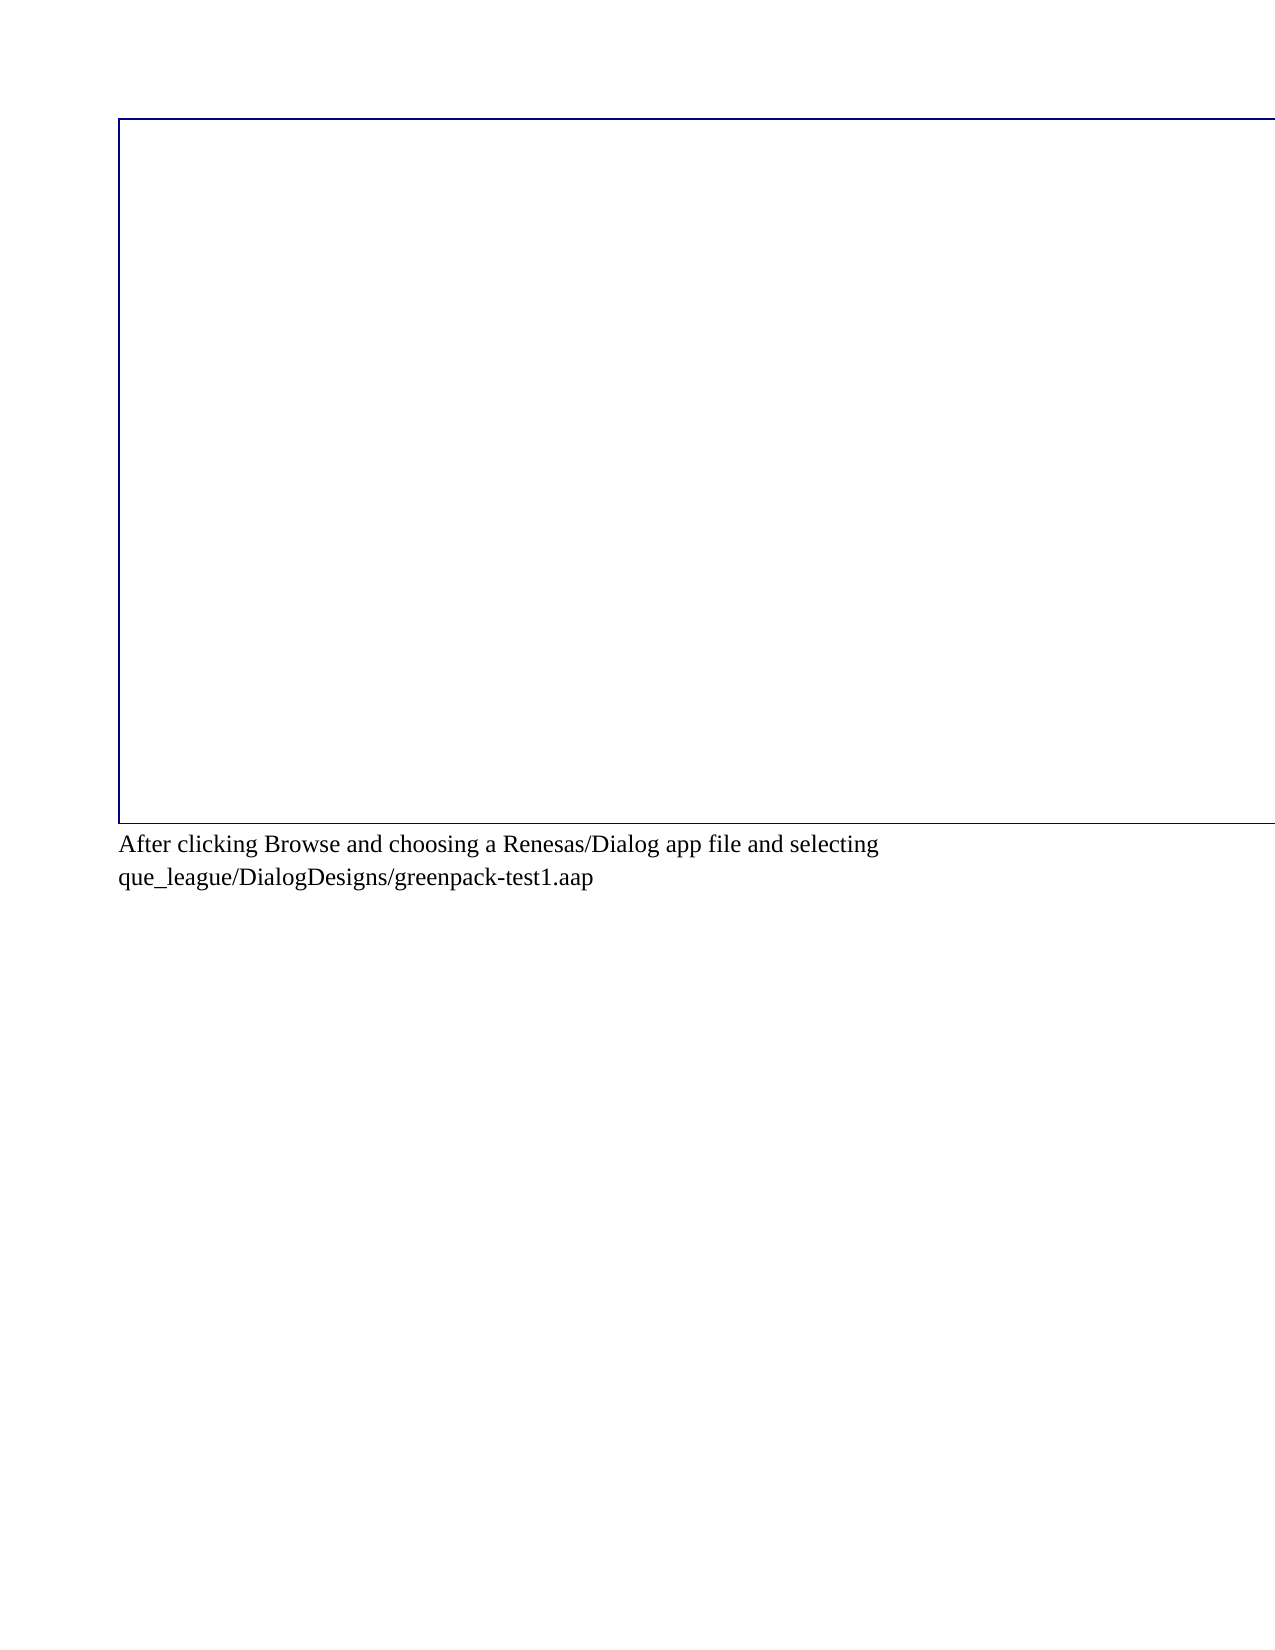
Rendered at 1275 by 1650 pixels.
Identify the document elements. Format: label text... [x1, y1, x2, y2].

text After clicking Browse and choosing a Renesas/Dialog app file and selecting que_league/DialogDesigns/greenpack-test1.aap [118, 829, 1157, 890]
